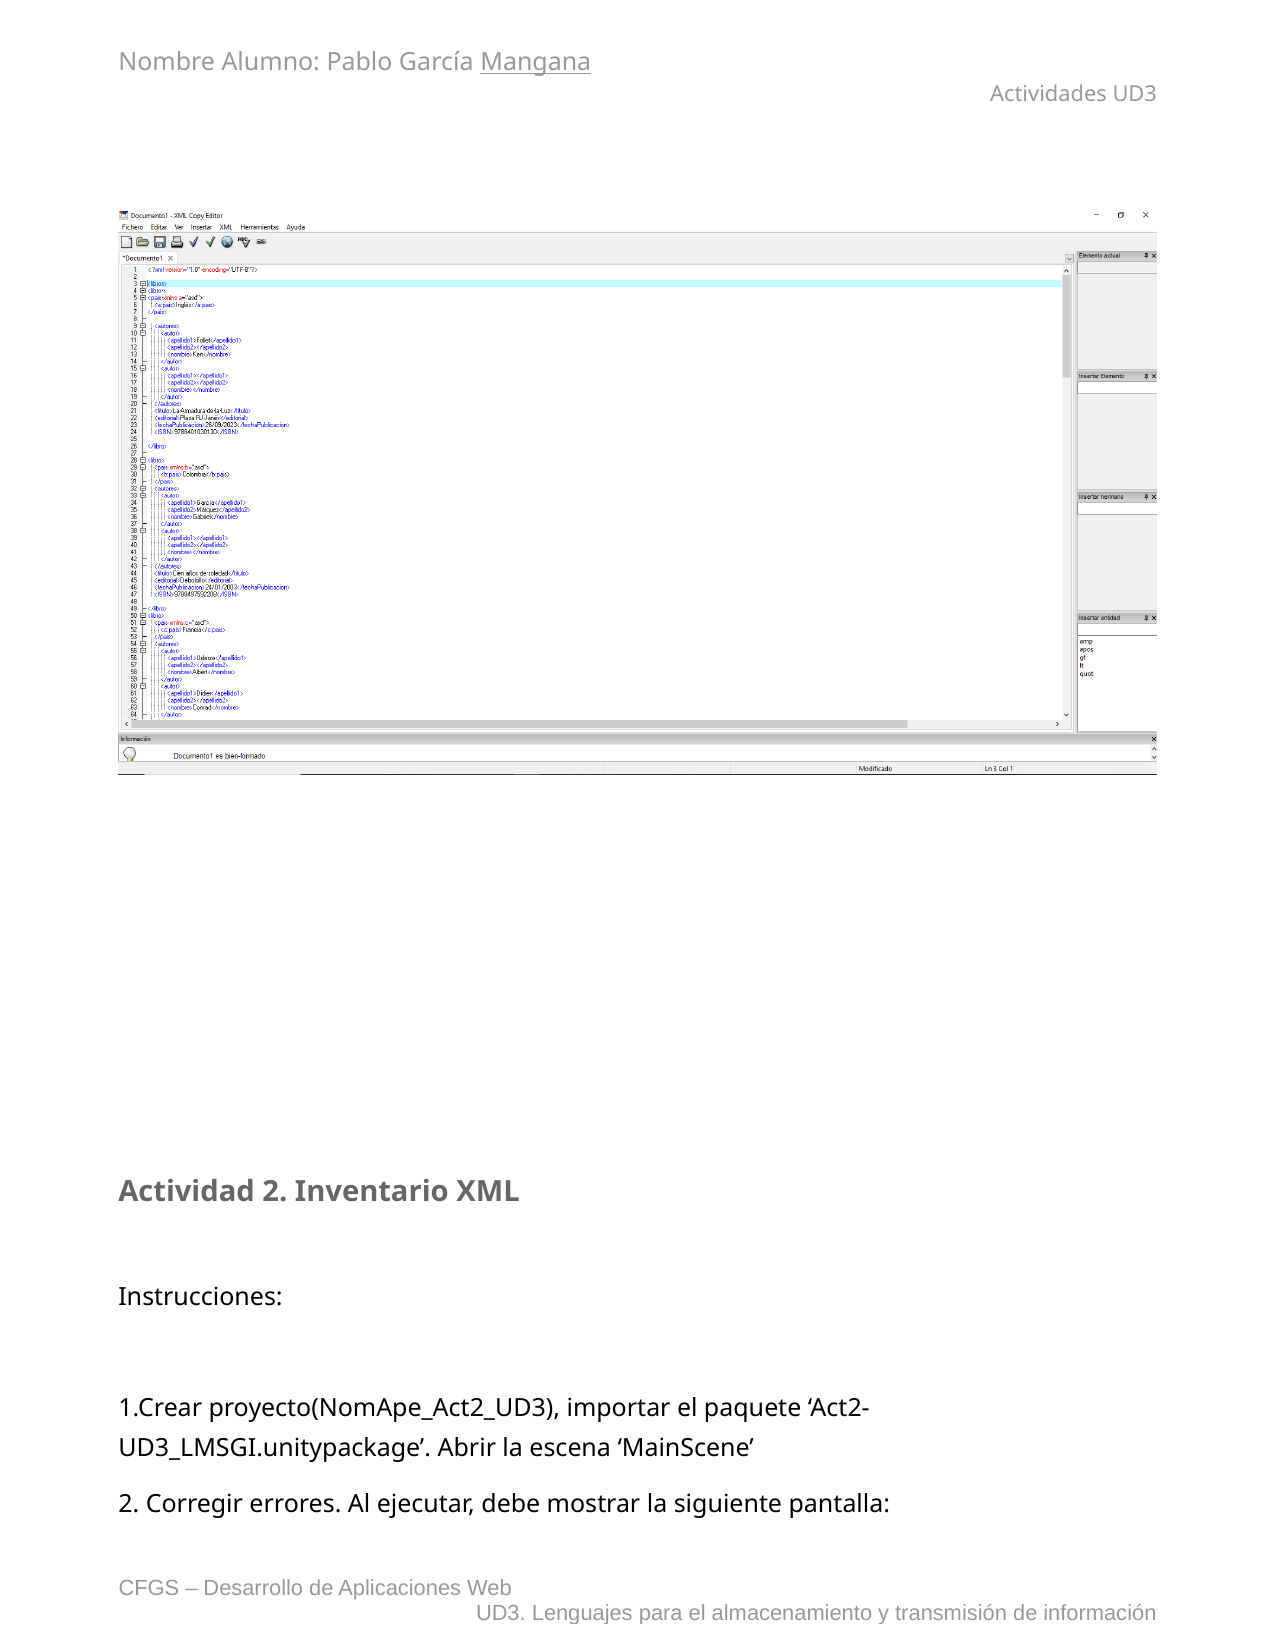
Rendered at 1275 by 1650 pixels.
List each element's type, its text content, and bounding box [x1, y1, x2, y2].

subtitle Actividad 2. Inventario XML [118, 1171, 1157, 1210]
picture [118, 210, 1157, 775]
text 1.Crear proyecto(NomApe_Act2_UD3), importar el paquete ‘Act2-UD3_LMSGI.unitypackage’. Abrir la escena ‘MainScene’ [118, 1389, 1157, 1464]
text Instrucciones: [118, 1278, 1157, 1312]
text 2. Corregir errores. Al ejecutar, debe mostrar la siguiente pantalla: [118, 1485, 1157, 1519]
